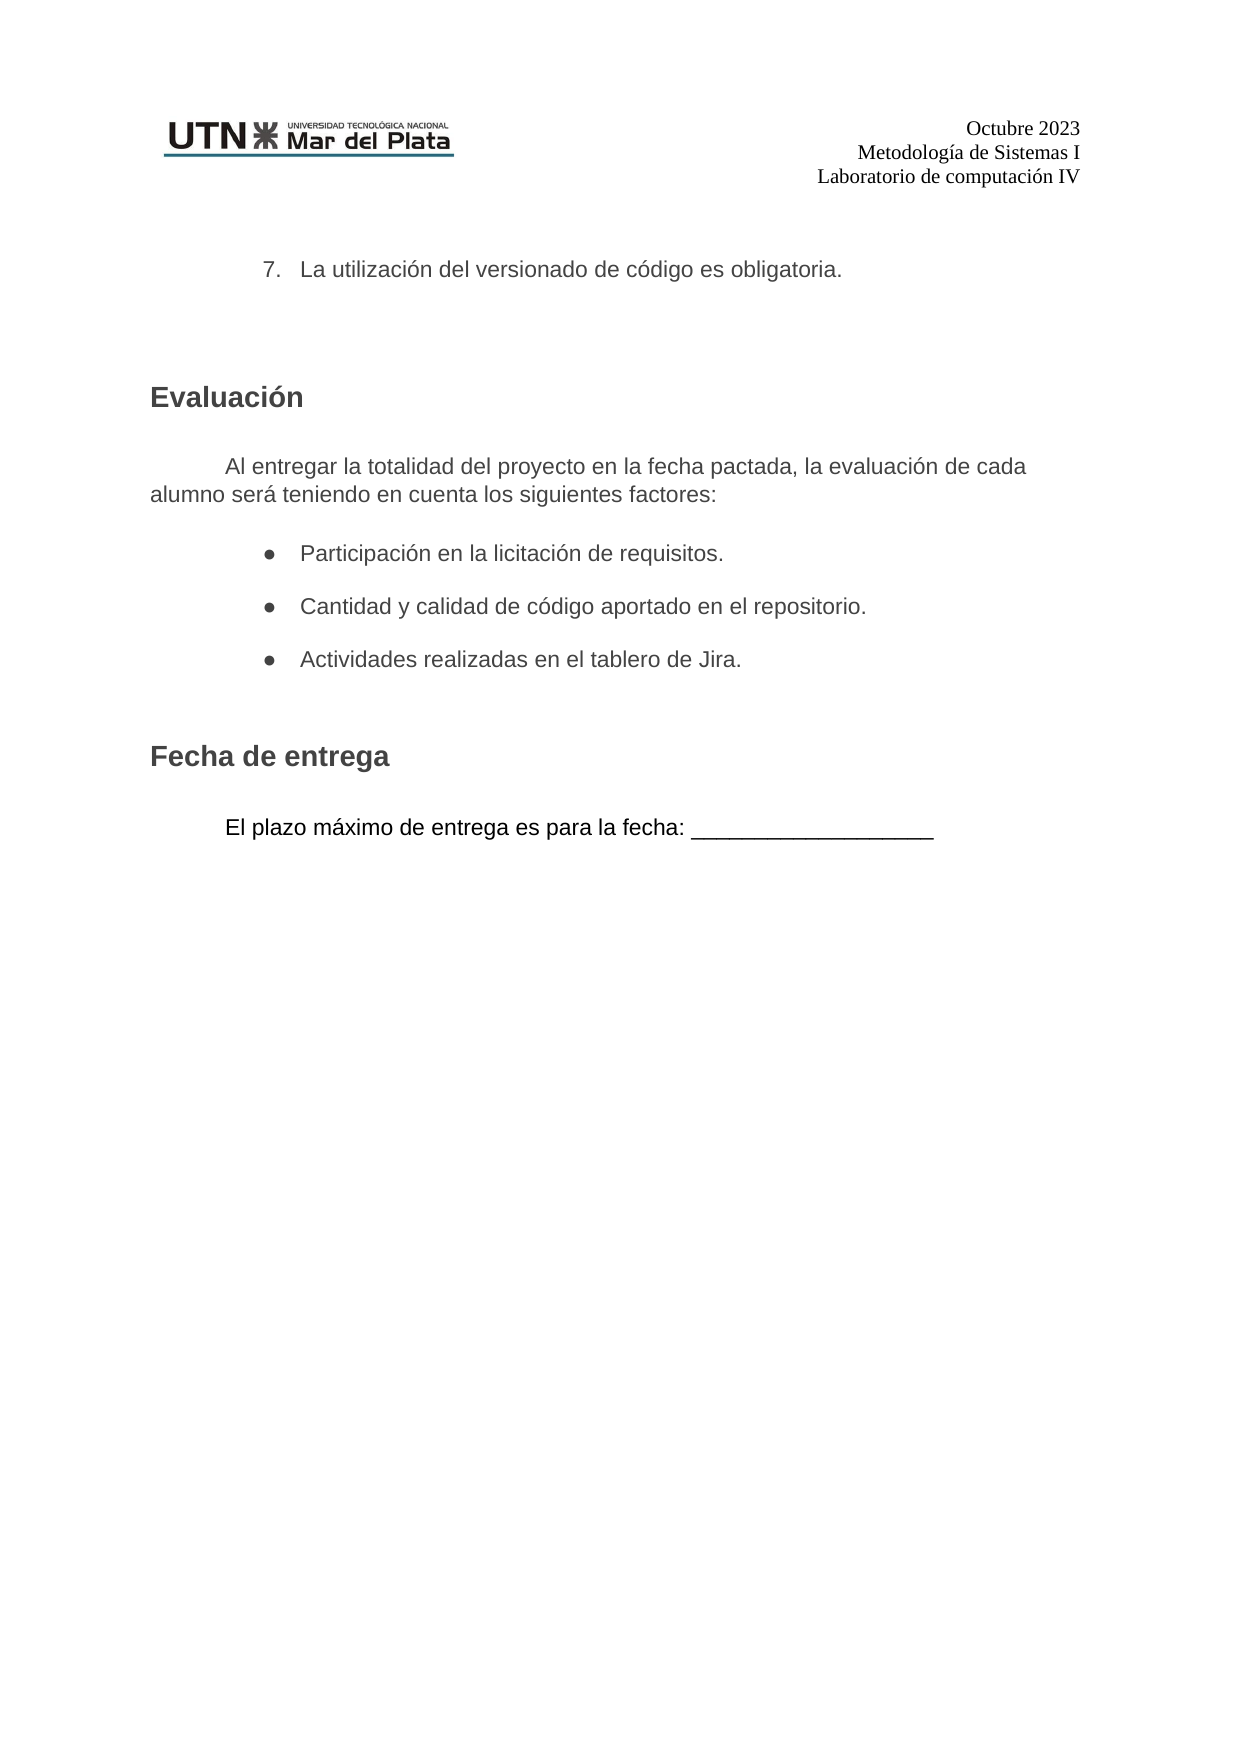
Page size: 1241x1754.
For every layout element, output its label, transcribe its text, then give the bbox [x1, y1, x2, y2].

picture [160, 116, 457, 161]
list La utilización del versionado de código es obligatoria. [262, 256, 1090, 313]
subtitle Evaluación Al entregar la totalidad del proyecto en la fecha pactada, la evaluación de cada alumno será teniendo en cuenta los siguientes factores: [150, 380, 1090, 507]
subtitle Participación en la licitación de requisitos. [262, 540, 1090, 593]
subtitle Fecha de entrega [150, 739, 1090, 806]
subtitle Actividades realizadas en el tablero de Jira. [262, 646, 1090, 706]
text El plazo máximo de entrega es para la fecha: ___________________ [150, 814, 1090, 871]
subtitle Cantidad y calidad de código aportado en el repositorio. [262, 593, 1090, 646]
